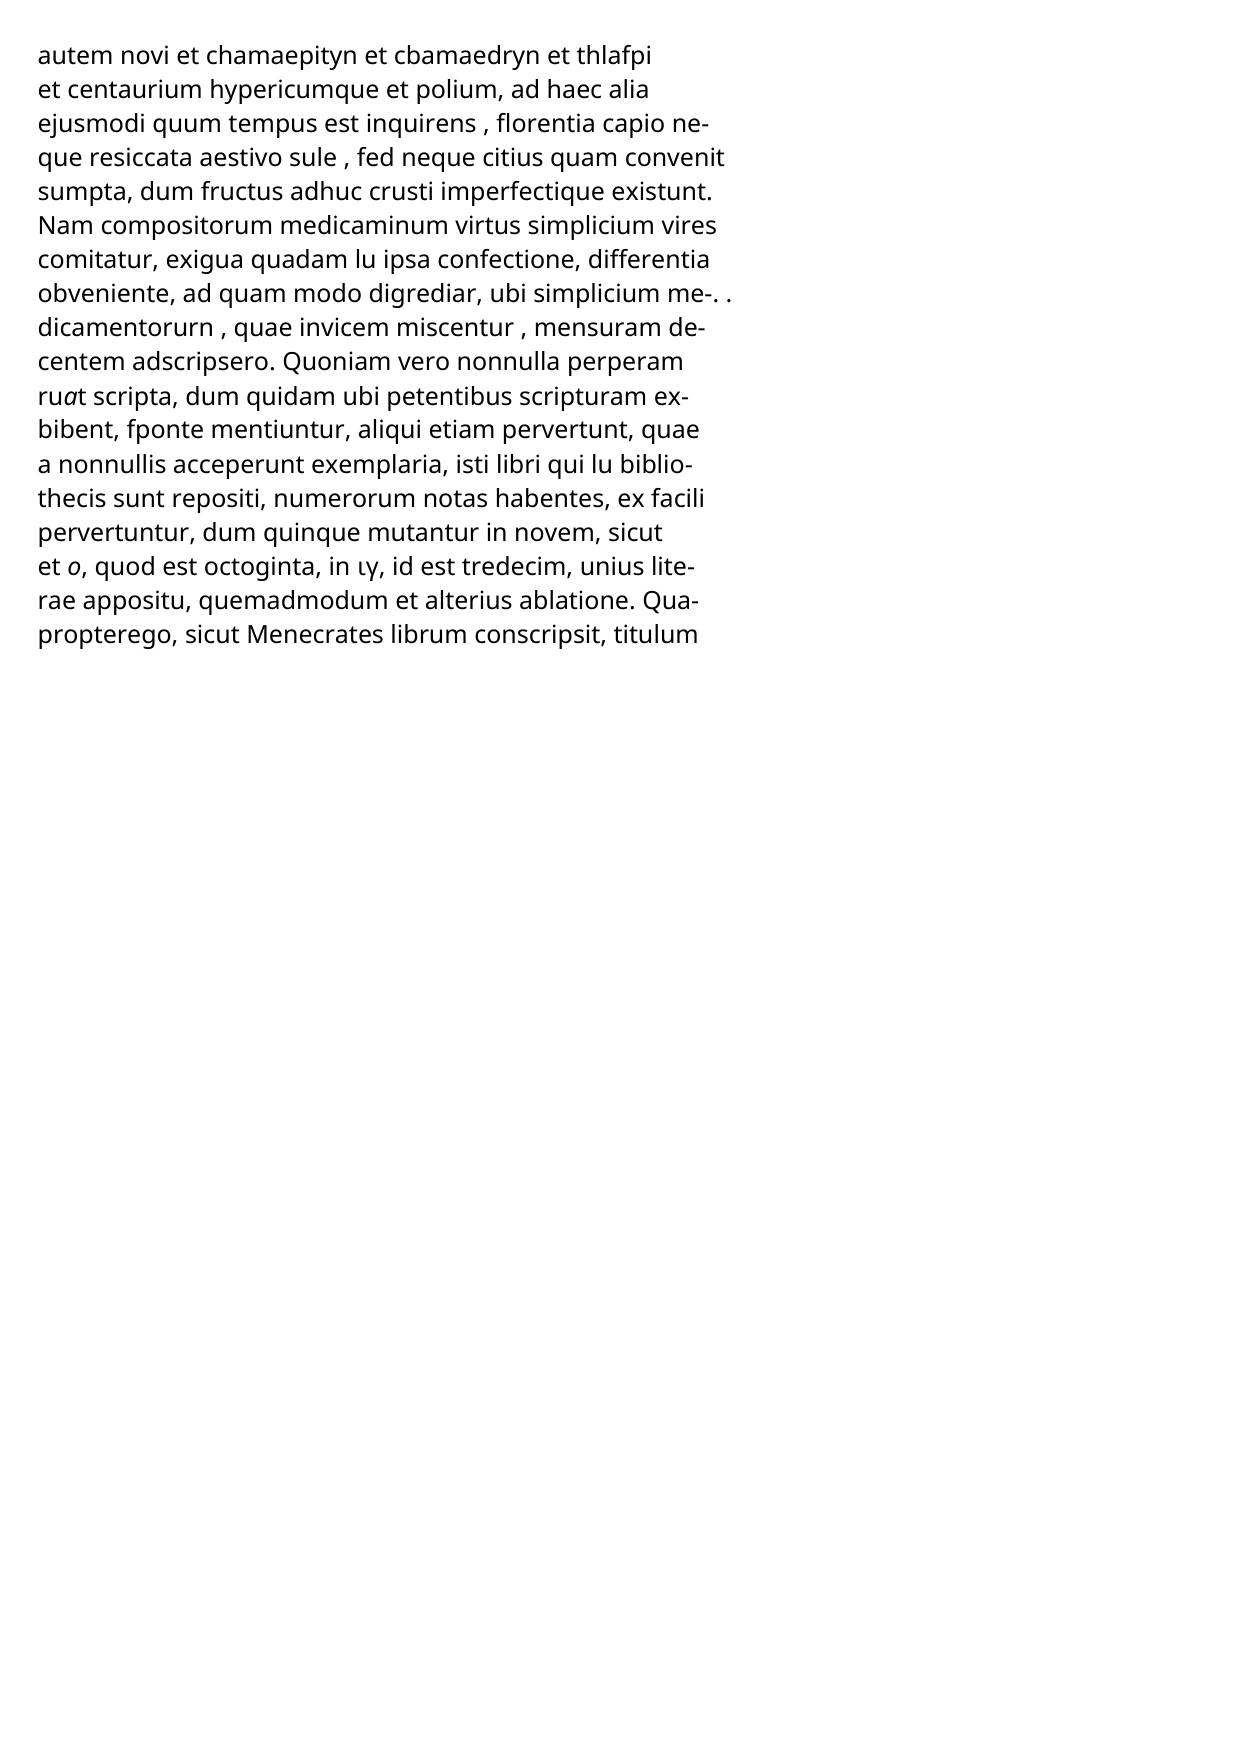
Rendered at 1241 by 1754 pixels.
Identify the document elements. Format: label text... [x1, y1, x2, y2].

text autem novi et chamaepityn et cbamaedryn et thlafpi et centaurium hypericumque et polium, ad haec alia ejusmodi quum tempus est inquirens , florentia capio ne- que resiccata aestivo sule , fed neque citius quam convenit sumpta, dum fructus adhuc crusti imperfectique existunt. Nam compositorum medicaminum virtus simplicium vires comitatur, exigua quadam lu ipsa confectione, differentia obveniente, ad quam modo digrediar, ubi simplicium me-. . dicamentorurn , quae invicem miscentur , mensuram de- centem adscripsero. Quoniam vero nonnulla perperam ruat scripta, dum quidam ubi petentibus scripturam ex- bibent, fponte mentiuntur, aliqui etiam pervertunt, quae a nonnullis acceperunt exemplaria, isti libri qui lu biblio- thecis sunt repositi, numerorum notas habentes, ex facili pervertuntur, dum quinque mutantur in novem, sicut et o, quod est octoginta, in ιγ, id est tredecim, unius lite- rae appositu, quemadmodum et alterius ablatione. Qua- propterego, sicut Menecrates librum conscripsit, titulum [37, 37, 1203, 651]
